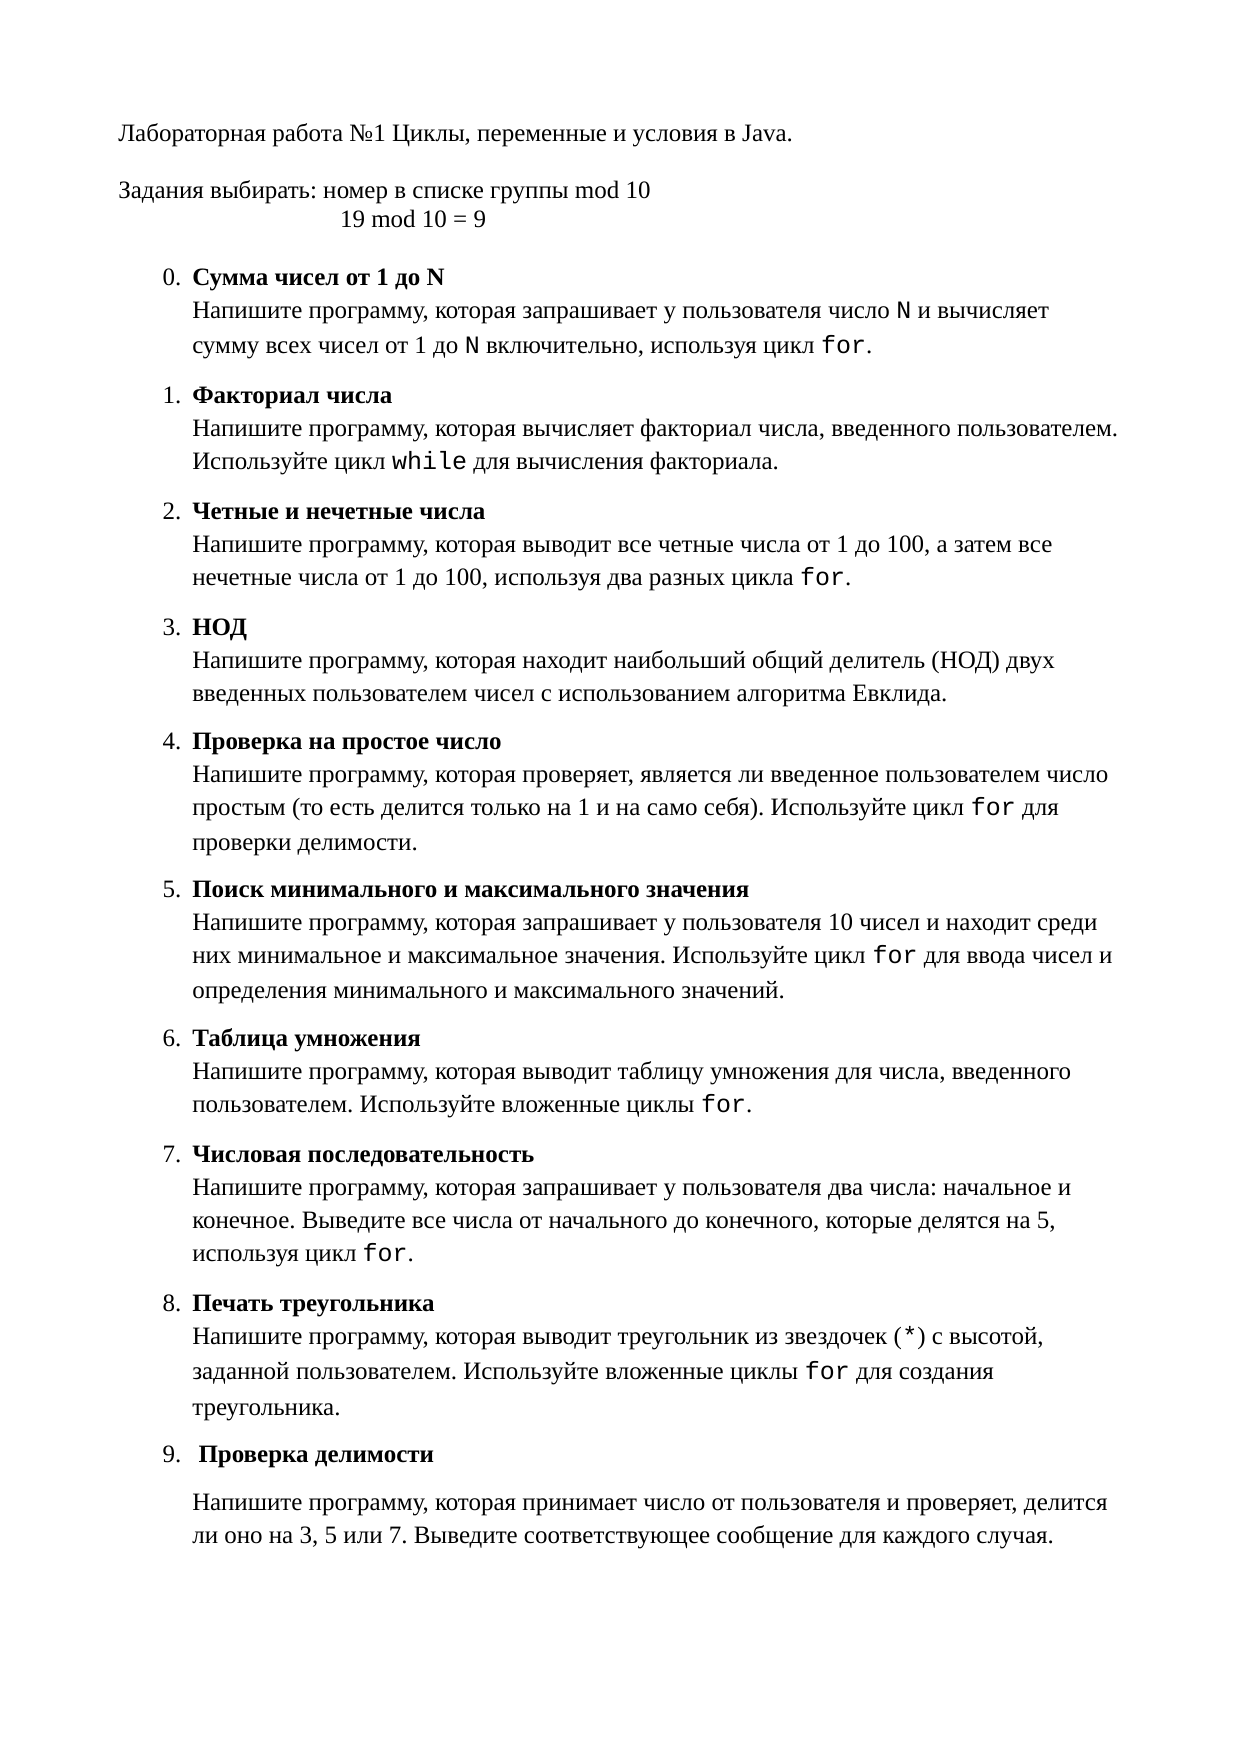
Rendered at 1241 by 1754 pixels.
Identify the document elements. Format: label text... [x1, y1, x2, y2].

list Проверка делимости [162, 1439, 1122, 1468]
list Печать треугольника Напишите программу, которая выводит треугольник из звездочек (*) с высотой, заданной пользователем. Используйте вложенные циклы for для создания треугольника. [162, 1288, 1122, 1420]
list НОД Напишите программу, которая находит наибольший общий делитель (НОД) двух введенных пользователем чисел с использованием алгоритма Евклида. [162, 612, 1122, 707]
text Лабораторная работа №1 Циклы, переменные и условия в Java. [118, 118, 1122, 147]
list Поиск минимального и максимального значения Напишите программу, которая запрашивает у пользователя 10 чисел и находит среди них минимальное и максимальное значения. Используйте цикл for для ввода чисел и определения минимального и максимального значений. [162, 874, 1122, 1004]
text Задания выбирать: номер в списке группы mod 10 [118, 176, 1122, 204]
text 19 mod 10 = 9 [118, 204, 1122, 233]
list Факториал числа Напишите программу, которая вычисляет факториал числа, введенного пользователем. Используйте цикл while для вычисления факториала. [162, 380, 1122, 477]
list Таблица умножения Напишите программу, которая выводит таблицу умножения для числа, введенного пользователем. Используйте вложенные циклы for. [162, 1023, 1122, 1120]
list Напишите программу, которая принимает число от пользователя и проверяет, делится ли оно на 3, 5 или 7. Выведите соответствующее сообщение для каждого случая. [162, 1487, 1122, 1548]
list Проверка на простое число Напишите программу, которая проверяет, является ли введенное пользователем число простым (то есть делится только на 1 и на само себя). Используйте цикл for для проверки делимости. [162, 726, 1122, 856]
list Четные и нечетные числа Напишите программу, которая выводит все четные числа от 1 до 100, а затем все нечетные числа от 1 до 100, используя два разных цикла for. [162, 496, 1122, 593]
list Сумма чисел от 1 до N Напишите программу, которая запрашивает у пользователя число N и вычисляет сумму всех чисел от 1 до N включительно, используя цикл for. [162, 262, 1122, 361]
list Числовая последовательность Напишите программу, которая запрашивает у пользователя два числа: начальное и конечное. Выведите все числа от начального до конечного, которые делятся на 5, используя цикл for. [162, 1139, 1122, 1269]
